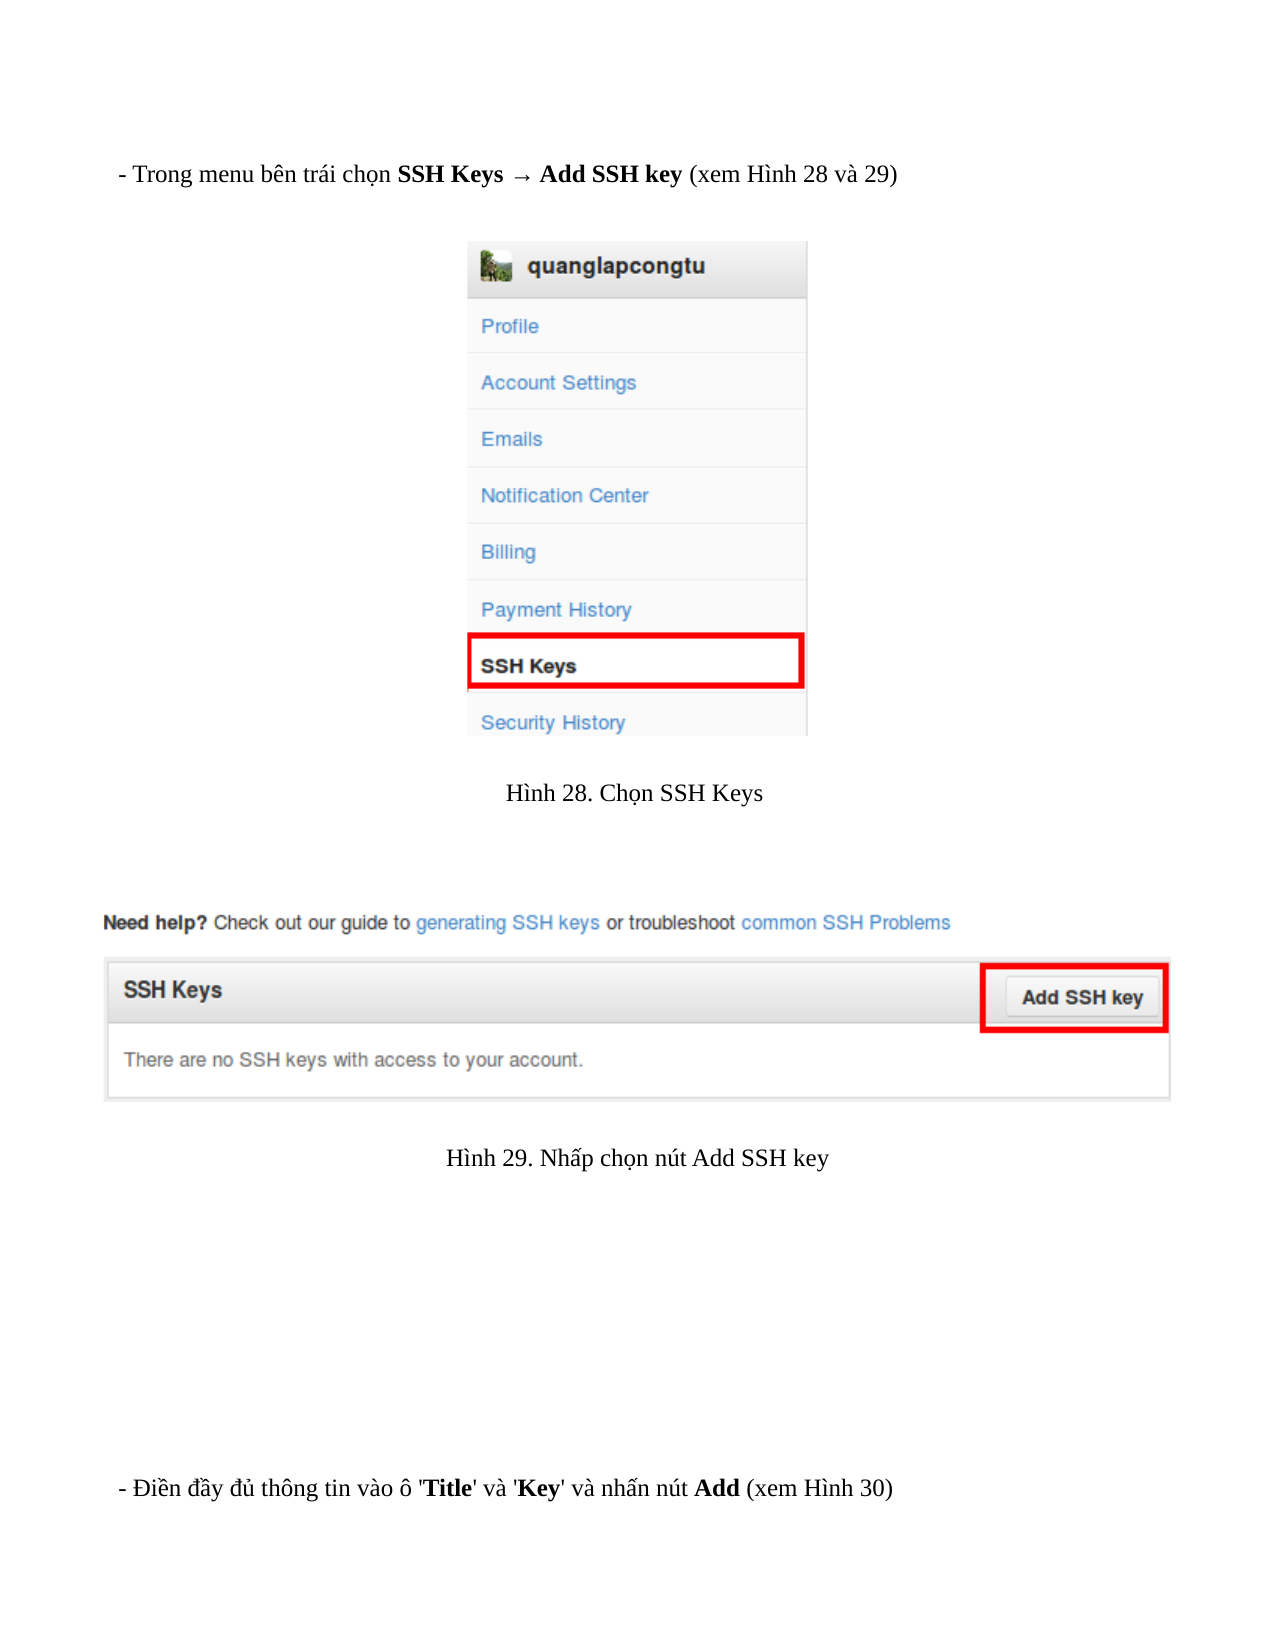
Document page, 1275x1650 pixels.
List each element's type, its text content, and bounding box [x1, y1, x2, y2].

text - Trong menu bên trái chọn SSH Keys → Add SSH key (xem Hình 28 và 29) [118, 159, 1157, 188]
text Hình 29. Nhấp chọn nút Add SSH key [118, 1143, 1157, 1172]
picture [103, 901, 1172, 1102]
picture [467, 241, 808, 736]
text Hình 28. Chọn SSH Keys [118, 778, 1157, 807]
text - Điền đầy đủ thông tin vào ô 'Title' và 'Key' và nhấn nút Add (xem Hình 30) [118, 1473, 1157, 1502]
